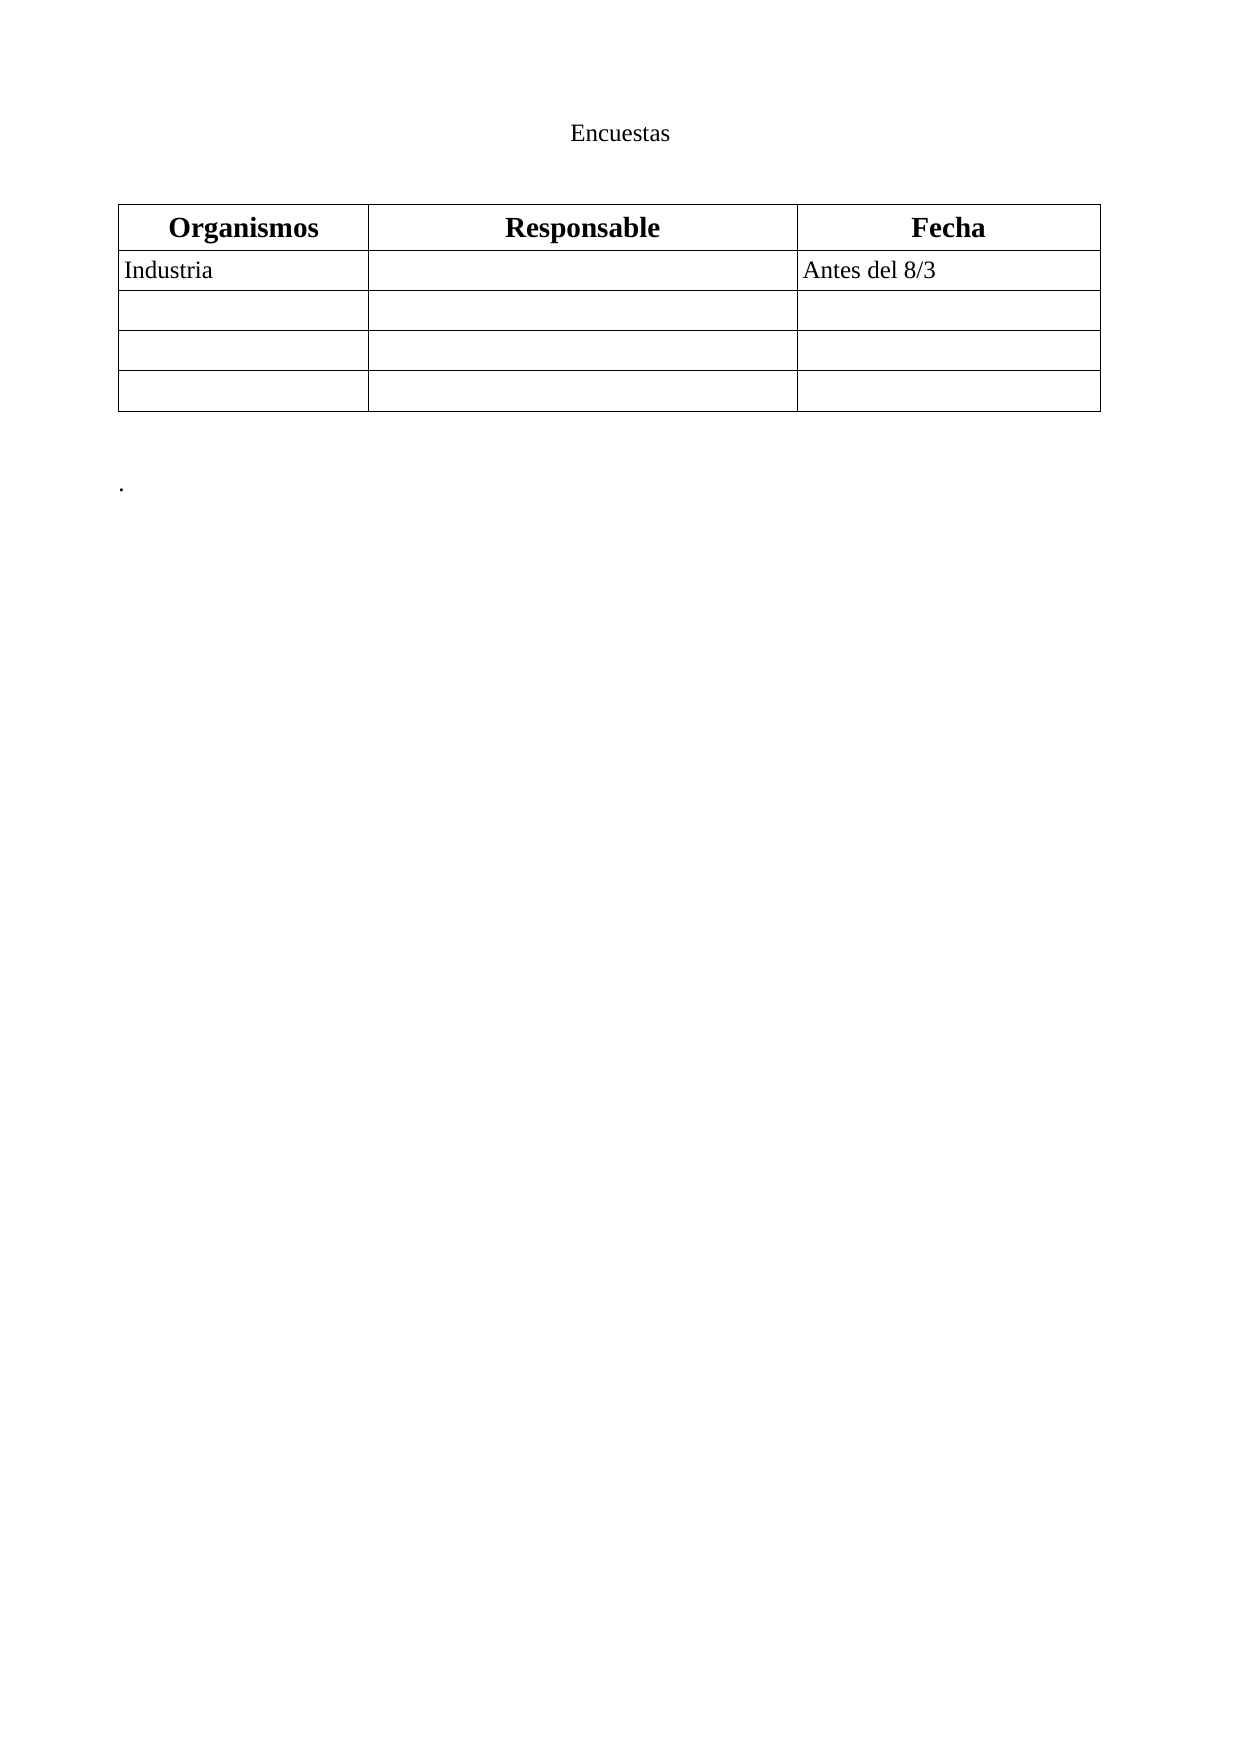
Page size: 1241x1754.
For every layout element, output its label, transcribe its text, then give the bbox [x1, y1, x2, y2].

table_cell [369, 331, 797, 370]
table_header Organismos [119, 205, 368, 249]
table_cell [798, 331, 1100, 370]
table_cell Antes del 8/3 [798, 251, 1100, 290]
text . [118, 468, 1122, 497]
table_cell [119, 371, 368, 411]
table_cell Industria [119, 251, 368, 290]
table_header Fecha [798, 205, 1100, 249]
table_cell [369, 251, 797, 290]
table_cell [798, 371, 1100, 411]
table_cell [369, 291, 797, 330]
table_cell [369, 371, 797, 411]
table_cell [119, 291, 368, 330]
text Encuestas [118, 118, 1122, 147]
table_cell [798, 291, 1100, 330]
table_cell [119, 331, 368, 370]
table_header Responsable [369, 205, 797, 249]
